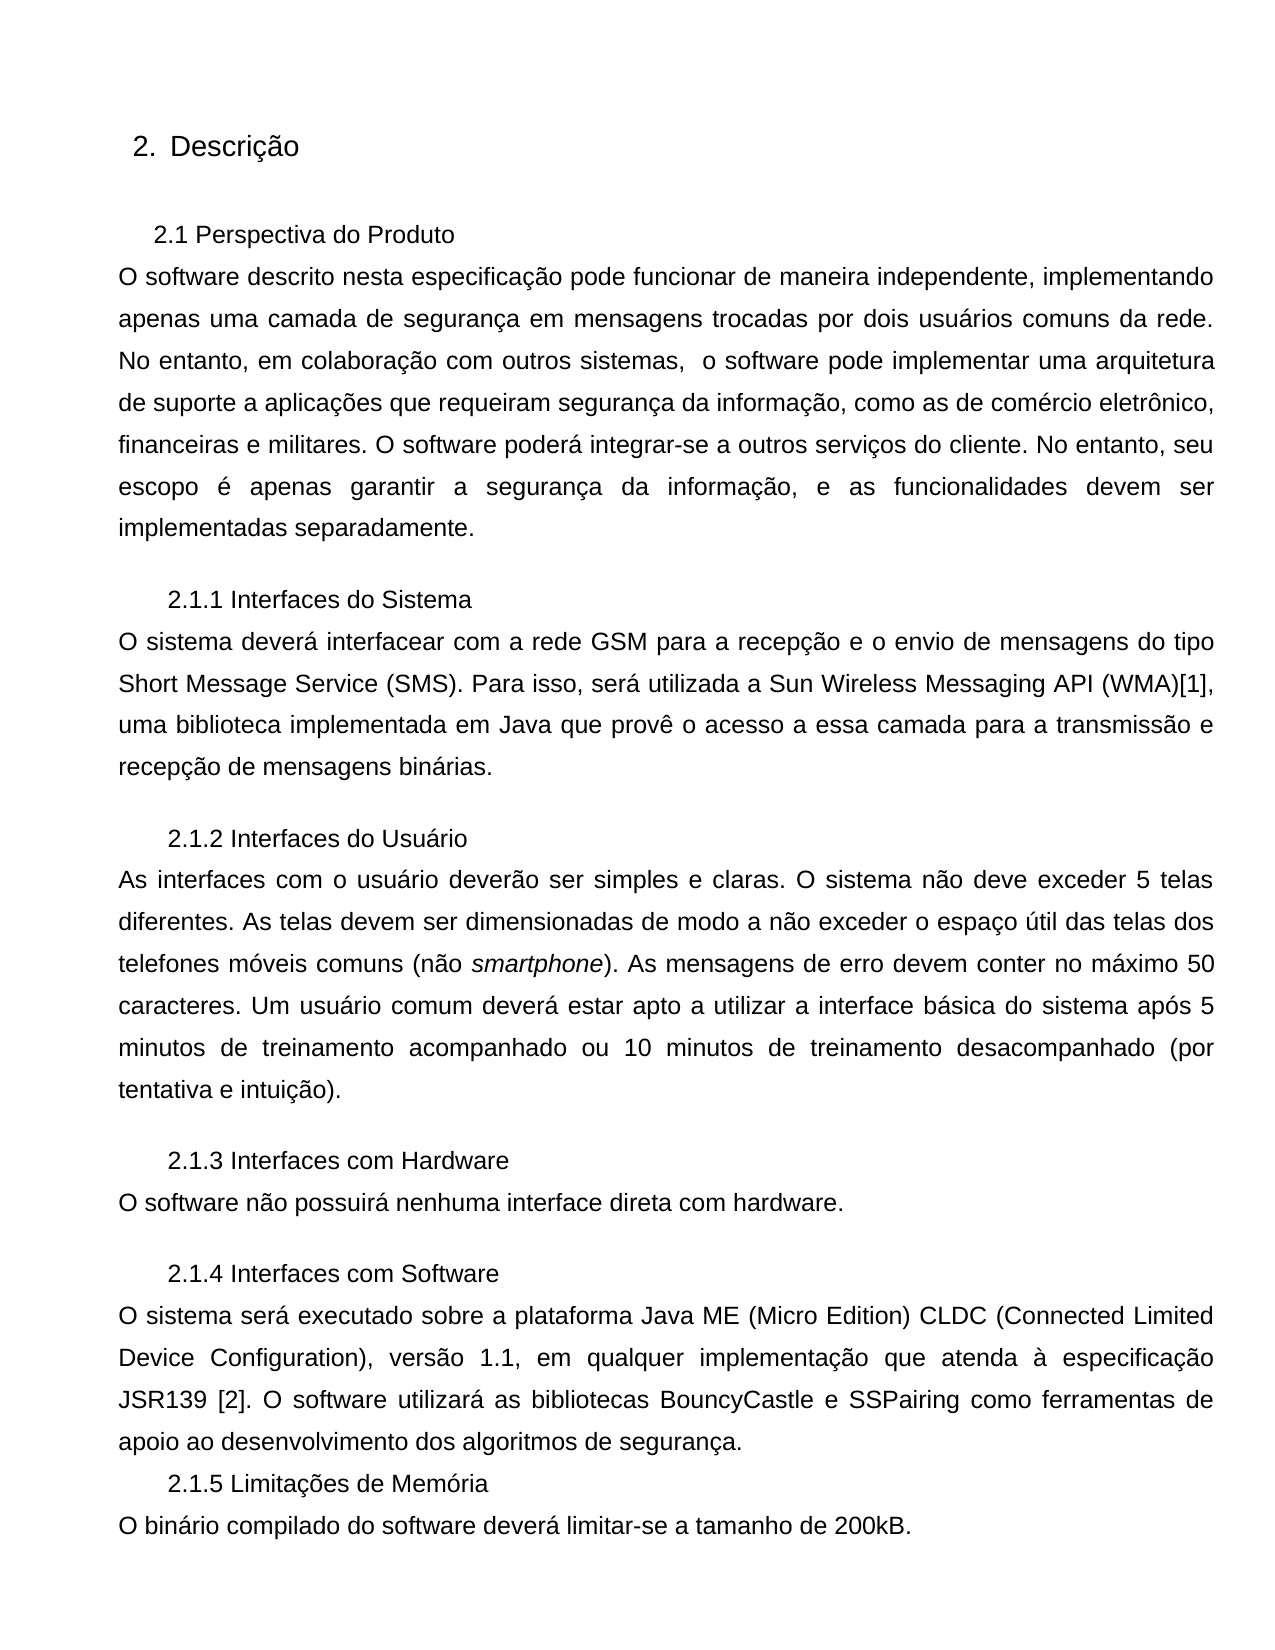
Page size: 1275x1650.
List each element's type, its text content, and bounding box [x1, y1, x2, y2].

text O software descrito nesta especificação pode funcionar de maneira independente, implementando apenas uma camada de segurança em mensagens trocadas por dois usuários comuns da rede. No entanto, em colaboração com outros sistemas, o software pode implementar uma arquitetura de suporte a aplicações que requeiram segurança da informação, como as de comércio eletrônico, financeiras e militares. O software poderá integrar-se a outros serviços do cliente. No entanto, seu escopo é apenas garantir a segurança da informação, e as funcionalidades devem ser implementadas separadamente. [118, 263, 1216, 542]
list Interfaces do Usuário [161, 824, 1216, 852]
list Descrição [132, 130, 1216, 163]
text As interfaces com o usuário deverão ser simples e claras. O sistema não deve exceder 5 telas diferentes. As telas devem ser dimensionadas de modo a não exceder o espaço útil das telas dos telefones móveis comuns (não smartphone). As mensagens de erro devem conter no máximo 50 caracteres. Um usuário comum deverá estar apto a utilizar a interface básica do sistema após 5 minutos de treinamento acompanhado ou 10 minutos de treinamento desacompanhado (por tentativa e intuição). [118, 866, 1216, 1104]
list Interfaces com Hardware [161, 1147, 1216, 1175]
text O software não possuirá nenhuma interface direta com hardware. [118, 1189, 1216, 1217]
text O sistema será executado sobre a plataforma Java ME (Micro Edition) CLDC (Connected Limited Device Configuration), versão 1.1, em qualquer implementação que atenda à especificação JSR139 [2]. O software utilizará as bibliotecas BouncyCastle e SSPairing como ferramentas de apoio ao desenvolvimento dos algoritmos de segurança. [118, 1302, 1216, 1456]
list Perspectiva do Produto [146, 221, 1216, 249]
list Interfaces do Sistema [161, 586, 1216, 613]
text O binário compilado do software deverá limitar-se a tamanho de 200kB. [118, 1512, 1216, 1539]
list Interfaces com Software [161, 1260, 1216, 1288]
text O sistema deverá interfacear com a rede GSM para a recepção e o envio de mensagens do tipo Short Message Service (SMS). Para isso, será utilizada a Sun Wireless Messaging API (WMA)[1], uma biblioteca implementada em Java que provê o acesso a essa camada para a transmissão e recepção de mensagens binárias. [118, 627, 1216, 781]
list Limitações de Memória [161, 1470, 1216, 1498]
